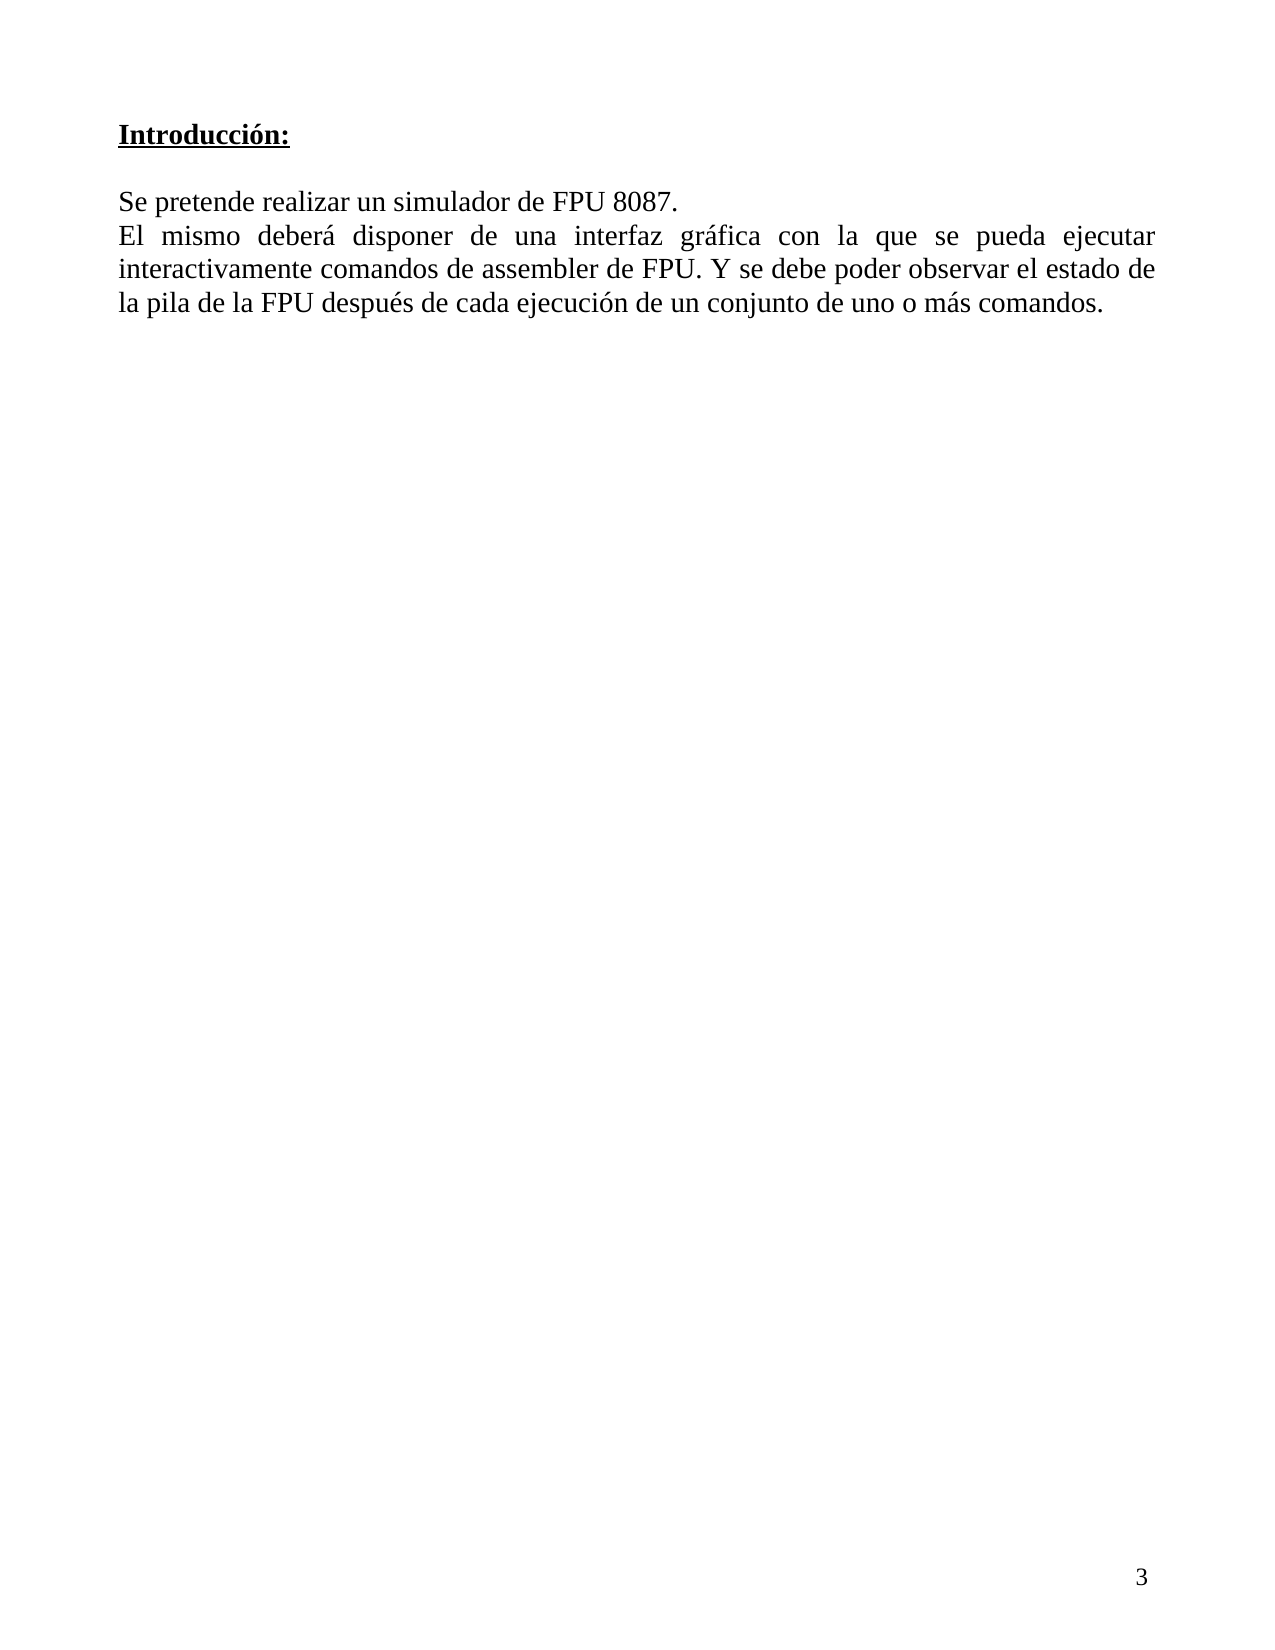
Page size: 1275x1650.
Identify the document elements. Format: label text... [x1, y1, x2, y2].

text El mismo deberá disponer de una interfaz gráfica con la que se pueda ejecutar interactivamente comandos de assembler de FPU. Y se debe poder observar el estado de la pila de la FPU después de cada ejecución de un conjunto de uno o más comandos. [118, 218, 1157, 319]
text Se pretende realizar un simulador de FPU 8087. [118, 184, 1157, 218]
text Introducción: [118, 117, 1157, 151]
